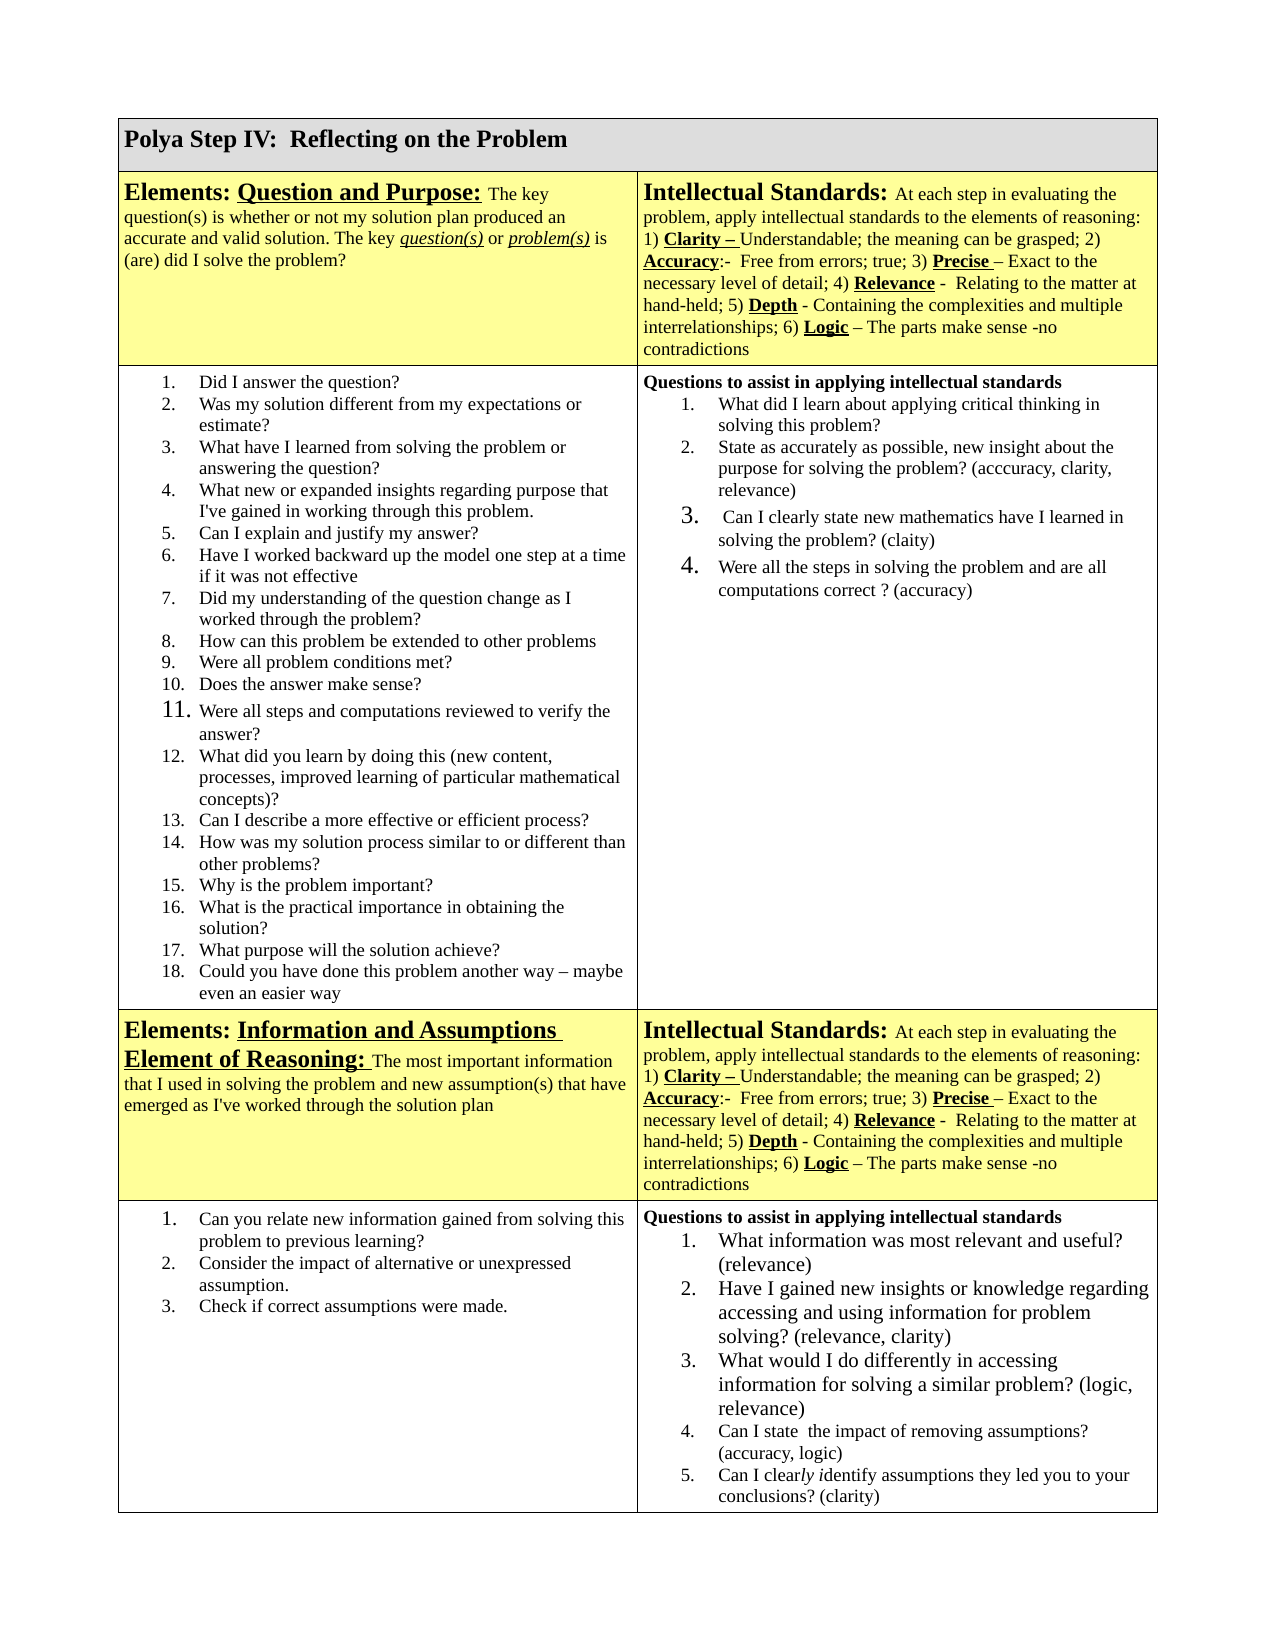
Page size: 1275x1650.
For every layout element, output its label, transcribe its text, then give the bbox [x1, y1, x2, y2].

table_cell Intellectual Standards: At each step in evaluating the problem, apply intellectual standards to the elements of reasoning: 1) Clarity – Understandable; the meaning can be grasped; 2) Accuracy:- Free from errors; true; 3) Precise – Exact to the necessary level of detail; 4) Relevance - Relating to the matter at hand-held; 5) Depth - Containing the complexities and multiple interrelationships; 6) Logic – The parts make sense -no contradictions [638, 172, 1157, 365]
table_cell Elements: Information and Assumptions Element of Reasoning: The most important information that I used in solving the problem and new assumption(s) that have emerged as I've worked through the solution plan [119, 1010, 637, 1200]
table_header Polya Step IV: Reflecting on the Problem [119, 119, 1157, 171]
table_cell Can you relate new information gained from solving this problem to previous learning? Consider the impact of alternative or unexpressed assumption. Check if correct assumptions were made. [119, 1201, 637, 1512]
table_cell Elements: Question and Purpose: The key question(s) is whether or not my solution plan produced an accurate and valid solution. The key question(s) or problem(s) is (are) did I solve the problem? [119, 172, 637, 365]
table_cell Questions to assist in applying intellectual standards What did I learn about applying critical thinking in solving this problem? State as accurately as possible, new insight about the purpose for solving the problem? (acccuracy, clarity, relevance) Can I clearly state new mathematics have I learned in solving the problem? (claity) Were all the steps in solving the problem and are all computations correct ? (accuracy) [638, 366, 1157, 1009]
table_cell Intellectual Standards: At each step in evaluating the problem, apply intellectual standards to the elements of reasoning: 1) Clarity – Understandable; the meaning can be grasped; 2) Accuracy:- Free from errors; true; 3) Precise – Exact to the necessary level of detail; 4) Relevance - Relating to the matter at hand-held; 5) Depth - Containing the complexities and multiple interrelationships; 6) Logic – The parts make sense -no contradictions [638, 1010, 1157, 1200]
table_cell Questions to assist in applying intellectual standards What information was most relevant and useful? (relevance) Have I gained new insights or knowledge regarding accessing and using information for problem solving? (relevance, clarity) What would I do differently in accessing information for solving a similar problem? (logic, relevance) Can I state the impact of removing assumptions? (accuracy, logic) Can I clearly identify assumptions they led you to your conclusions? (clarity) [638, 1201, 1157, 1512]
table_cell Did I answer the question? Was my solution different from my expectations or estimate? What have I learned from solving the problem or answering the question? What new or expanded insights regarding purpose that I've gained in working through this problem. Can I explain and justify my answer? Have I worked backward up the model one step at a time if it was not effective Did my understanding of the question change as I worked through the problem? How can this problem be extended to other problems Were all problem conditions met? Does the answer make sense? Were all steps and computations reviewed to verify the answer? What did you learn by doing this (new content, processes, improved learning of particular mathematical concepts)? Can I describe a more effective or efficient process? How was my solution process similar to or different than other problems? Why is the problem important? What is the practical importance in obtaining the solution? What purpose will the solution achieve? Could you have done this problem another way – maybe even an easier way [119, 366, 637, 1009]
